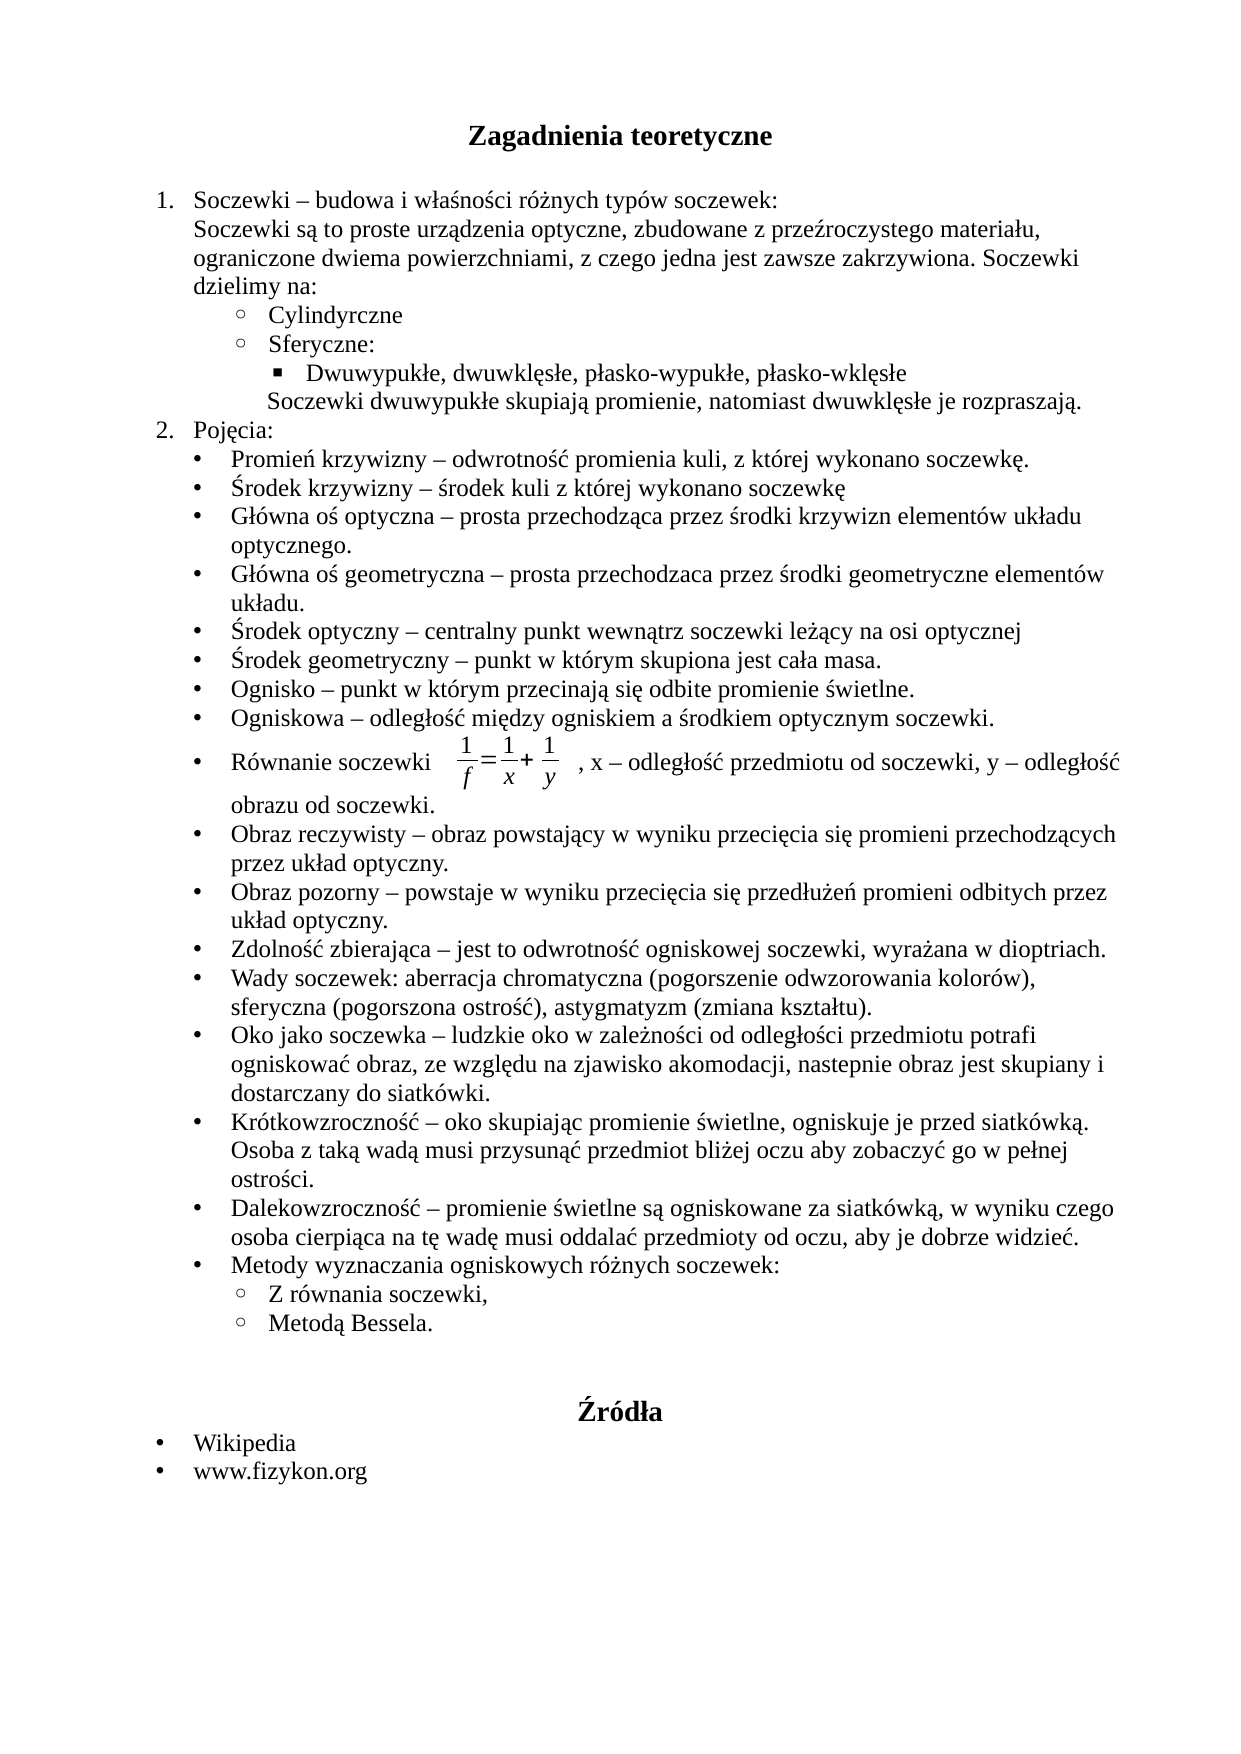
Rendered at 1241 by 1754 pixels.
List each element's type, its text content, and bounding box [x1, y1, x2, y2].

list Ognisko – punkt w którym przecinają się odbite promienie świetlne. [193, 674, 1122, 703]
list Metodą Bessela. [231, 1308, 1122, 1337]
list Główna oś optyczna – prosta przechodząca przez środki krzywizn elementów układu optycznego. [193, 501, 1122, 559]
list Główna oś geometryczna – prosta przechodzaca przez środki geometryczne elementów układu. [193, 559, 1122, 616]
list Dalekowzroczność – promienie świetlne są ogniskowane za siatkówką, w wyniku czego osoba cierpiąca na tę wadę musi oddalać przedmioty od oczu, aby je dobrze widzieć. [193, 1193, 1122, 1250]
list Oko jako soczewka – ludzkie oko w zależności od odległości przedmiotu potrafi ogniskować obraz, ze względu na zjawisko akomodacji, nastepnie obraz jest skupiany i dostarczany do siatkówki. [193, 1020, 1122, 1107]
list Metody wyznaczania ogniskowych różnych soczewek: [193, 1250, 1122, 1279]
text Zagadnienia teoretyczne [118, 118, 1122, 152]
list Obraz reczywisty – obraz powstający w wyniku przecięcia się promieni przechodzących przez układ optyczny. [193, 819, 1122, 877]
list Obraz pozorny – powstaje w wyniku przecięcia się przedłużeń promieni odbitych przez układ optyczny. [193, 877, 1122, 934]
list Soczewki – budowa i właśności różnych typów soczewek: [156, 185, 1122, 214]
list Środek krzywizny – środek kuli z której wykonano soczewkę [193, 473, 1122, 501]
list Zdolność zbierająca – jest to odwrotność ogniskowej soczewki, wyrażana w dioptriach. [193, 934, 1122, 963]
list Równanie soczewki , x – odległość przedmiotu od soczewki, y – odległość obrazu od soczewki. [193, 731, 1122, 819]
list Pojęcia: [156, 415, 1122, 444]
list Soczewki są to proste urządzenia optyczne, zbudowane z przeźroczystego materiału, ograniczone dwiema powierzchniami, z czego jedna jest zawsze zakrzywiona. Soczewki dzielimy na: [156, 214, 1122, 300]
list Promień krzywizny – odwrotność promienia kuli, z której wykonano soczewkę. [193, 444, 1122, 473]
list Z równania soczewki, [231, 1279, 1122, 1308]
list Wady soczewek: aberracja chromatyczna (pogorszenie odwzorowania kolorów), sferyczna (pogorszona ostrość), astygmatyzm (zmiana kształtu). [193, 963, 1122, 1020]
list Krótkowzroczność – oko skupiając promienie świetlne, ogniskuje je przed siatkówką. Osoba z taką wadą musi przysunąć przedmiot bliżej oczu aby zobaczyć go w pełnej ostrości. [193, 1107, 1122, 1193]
list Środek geometryczny – punkt w którym skupiona jest cała masa. [193, 645, 1122, 674]
list Wikipedia [156, 1428, 1122, 1456]
list Dwuwypukłe, dwuwklęsłe, płasko-wypukłe, płasko-wklęsłe [268, 358, 1122, 386]
list Soczewki dwuwypukłe skupiają promienie, natomiast dwuwklęsłe je rozpraszają. [156, 386, 1122, 415]
list Sferyczne: [231, 329, 1122, 358]
list Środek optyczny – centralny punkt wewnątrz soczewki leżący na osi optycznej [193, 616, 1122, 645]
list Cylindyrczne [231, 300, 1122, 329]
text Źródła [118, 1394, 1122, 1428]
list Ogniskowa – odległość między ogniskiem a środkiem optycznym soczewki. [193, 703, 1122, 731]
list www.fizykon.org [156, 1456, 1122, 1485]
